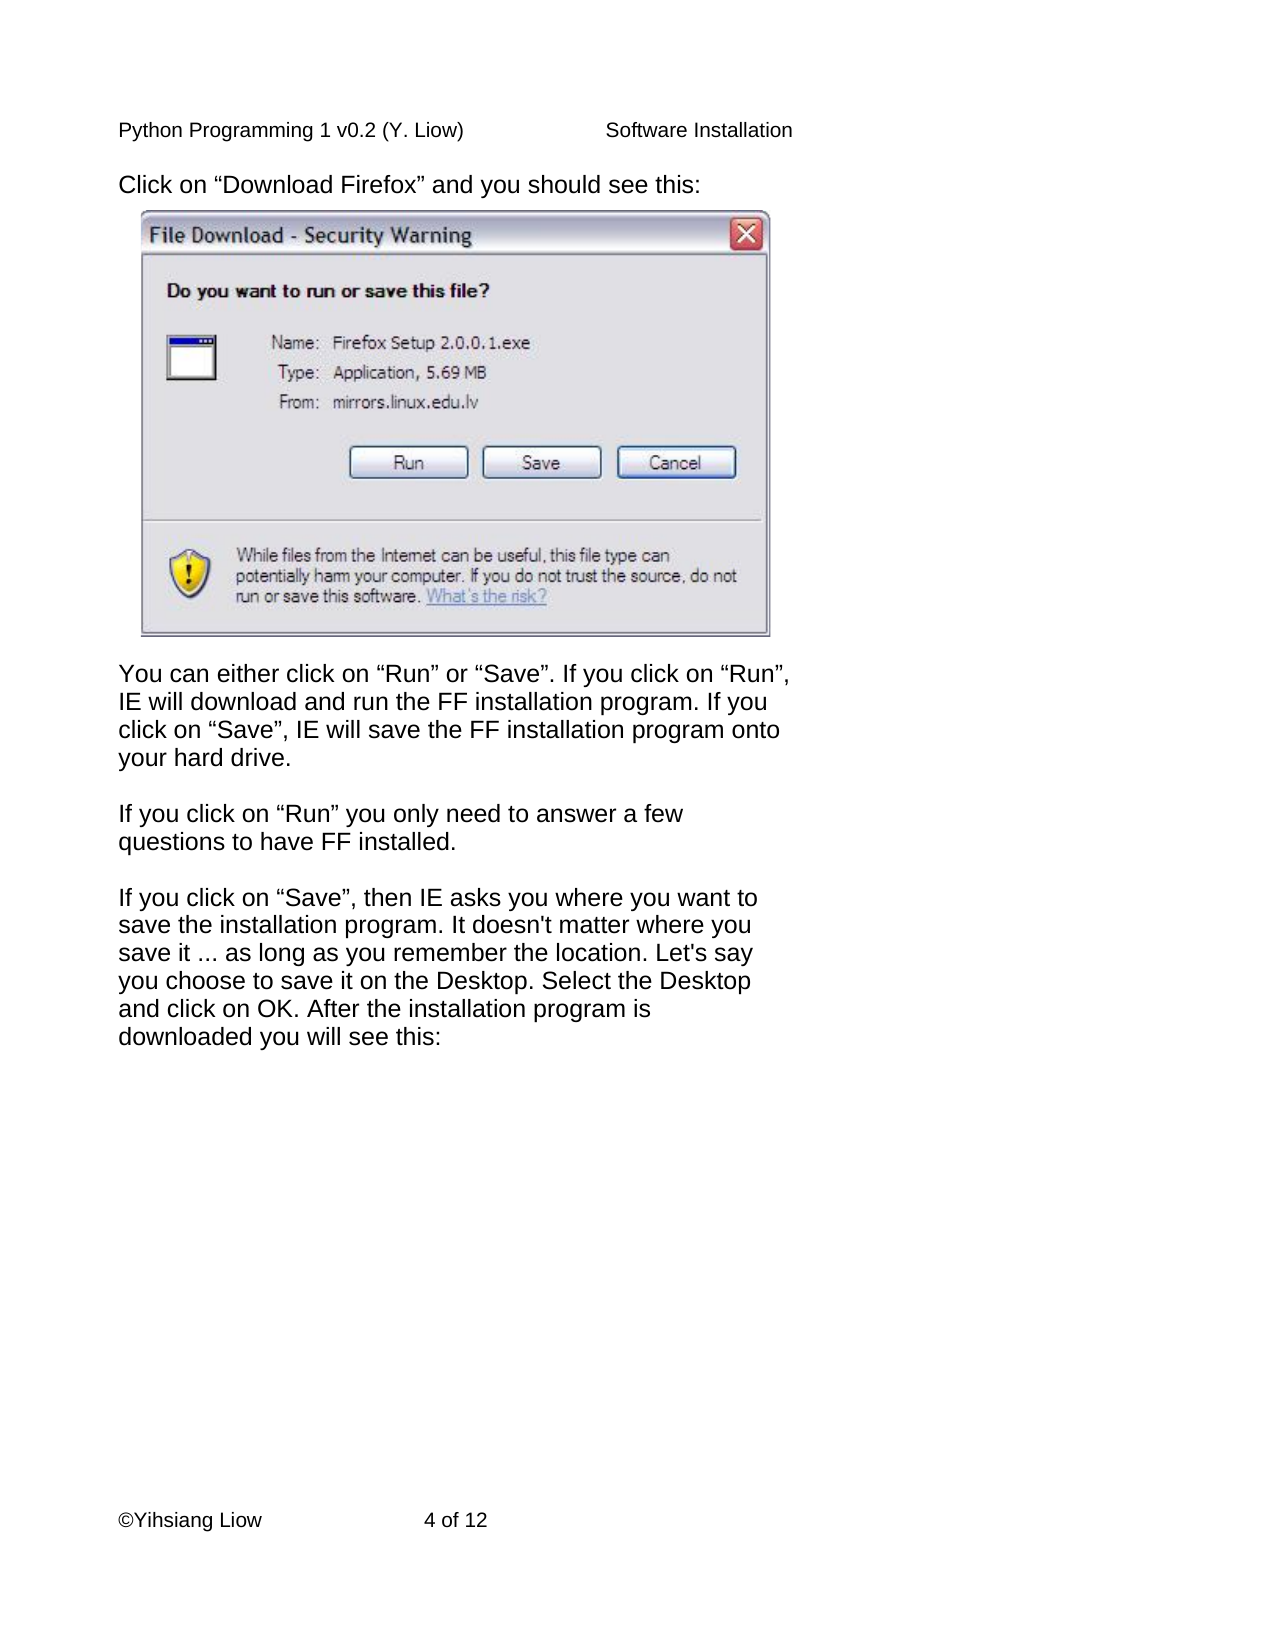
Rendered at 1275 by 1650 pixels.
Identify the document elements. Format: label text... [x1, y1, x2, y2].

picture [140, 210, 771, 637]
text If you click on “Save”, then IE asks you where you want to save the installation program. It doesn't matter where you save it ... as long as you remember the location. Let's say you choose to save it on the Desktop. Select the Desktop and click on OK. After the installation program is downloaded you will see this: [118, 883, 793, 1051]
text You can either click on “Run” or “Save”. If you click on “Run”, IE will download and run the FF installation program. If you click on “Save”, IE will save the FF installation program onto your hard drive. [118, 660, 793, 772]
text Click on “Download Firefox” and you should see this: [118, 171, 793, 199]
text If you click on “Run” you only need to answer a few questions to have FF installed. [118, 799, 793, 855]
